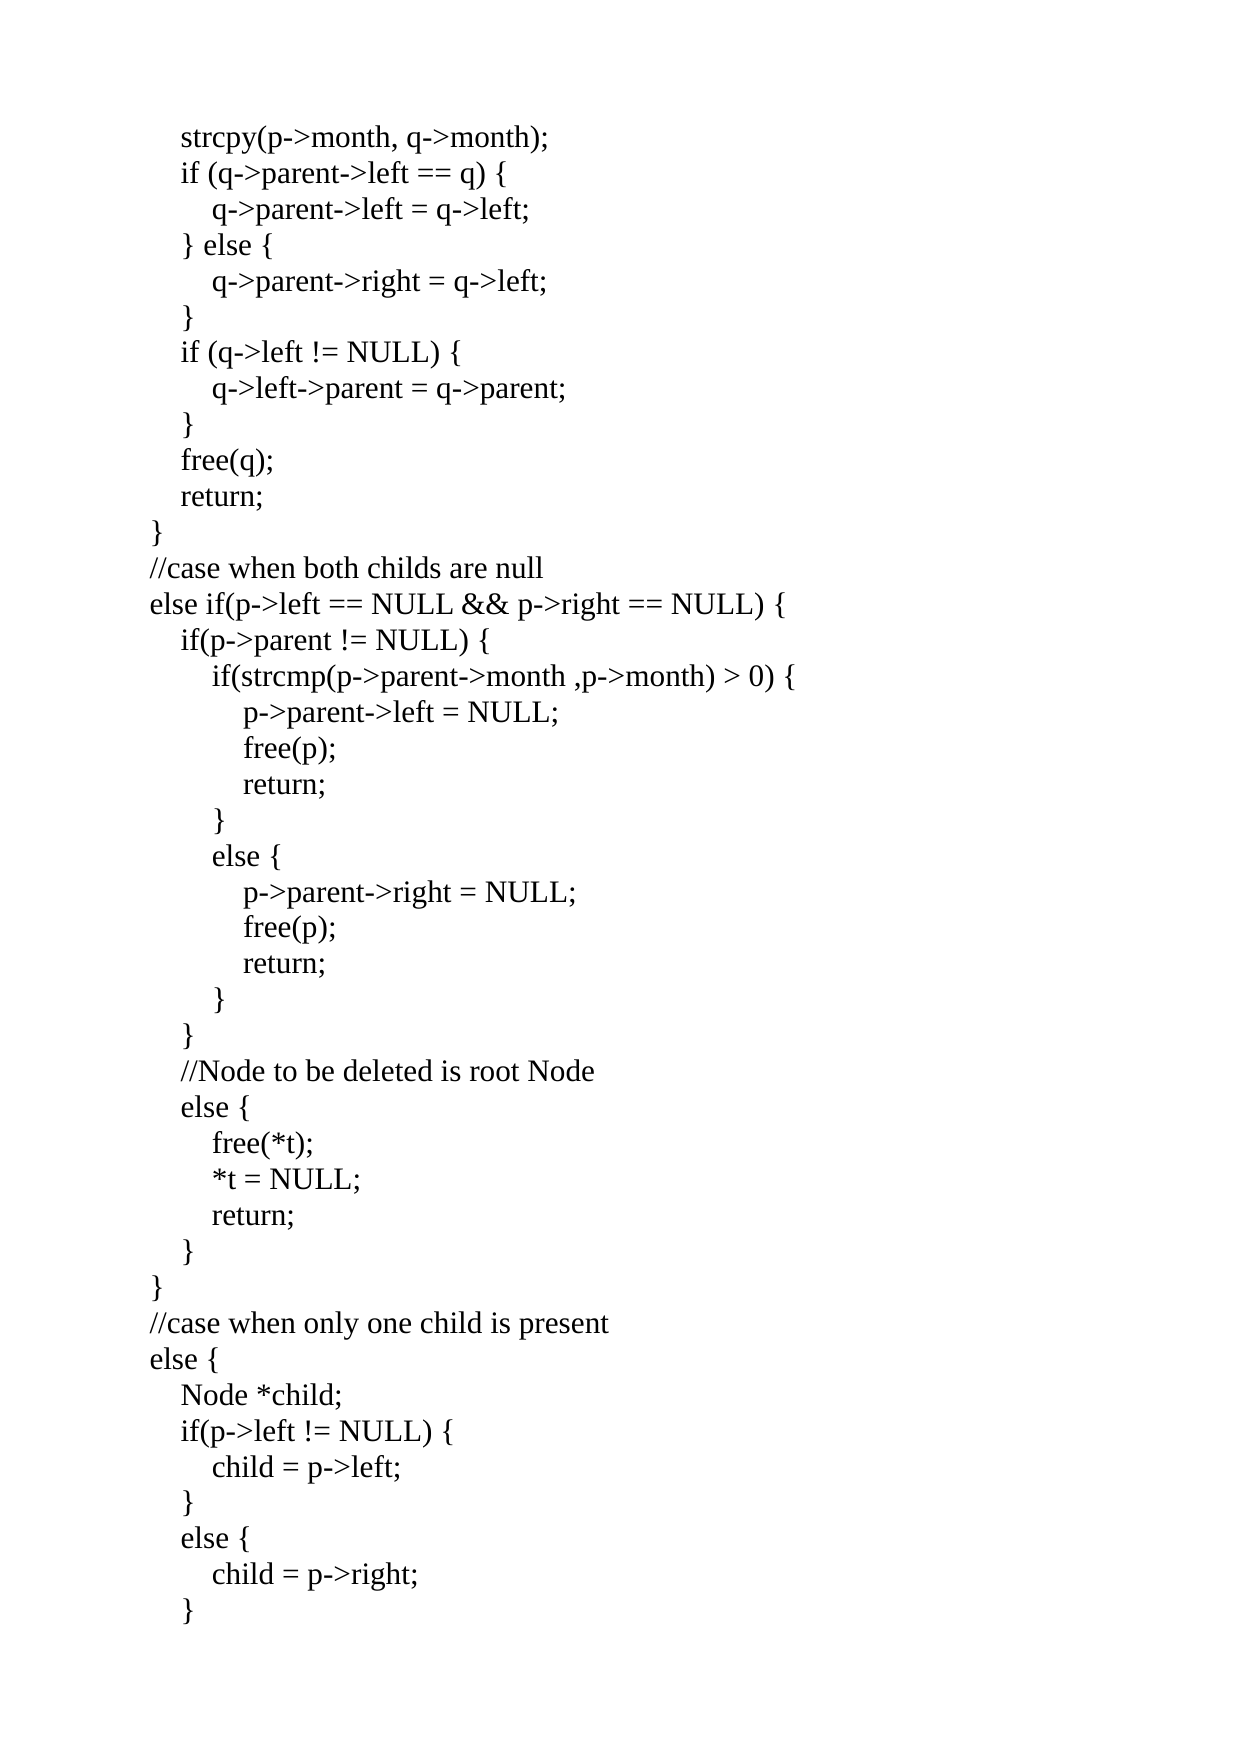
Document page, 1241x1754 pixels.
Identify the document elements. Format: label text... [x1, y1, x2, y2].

text } [118, 1484, 1122, 1520]
text } else { [118, 226, 1122, 262]
text p->parent->left = NULL; [118, 693, 1122, 729]
text } [118, 513, 1122, 549]
text strcpy(p->month, q->month); [118, 118, 1122, 154]
text } [118, 1232, 1122, 1268]
text return; [118, 1196, 1122, 1232]
text //case when only one child is present [118, 1304, 1122, 1340]
text else { [118, 1520, 1122, 1556]
text if(strcmp(p->parent->month ,p->month) > 0) { [118, 657, 1122, 693]
text //Node to be deleted is root Node [118, 1052, 1122, 1088]
text free(p); [118, 909, 1122, 945]
text q->left->parent = q->parent; [118, 370, 1122, 406]
text else { [118, 1340, 1122, 1376]
text free(*t); [118, 1124, 1122, 1160]
text q->parent->left = q->left; [118, 190, 1122, 226]
text else { [118, 1088, 1122, 1124]
text if(p->parent != NULL) { [118, 621, 1122, 657]
text Node *child; [118, 1376, 1122, 1412]
text if(p->left != NULL) { [118, 1412, 1122, 1448]
text child = p->right; [118, 1556, 1122, 1592]
text } [118, 1017, 1122, 1052]
text return; [118, 477, 1122, 513]
text else if(p->left == NULL && p->right == NULL) { [118, 585, 1122, 621]
text } [118, 406, 1122, 442]
text p->parent->right = NULL; [118, 873, 1122, 909]
text //case when both childs are null [118, 549, 1122, 585]
text if (q->left != NULL) { [118, 334, 1122, 370]
text if (q->parent->left == q) { [118, 154, 1122, 190]
text free(p); [118, 729, 1122, 765]
text q->parent->right = q->left; [118, 262, 1122, 298]
text } [118, 981, 1122, 1017]
text } [118, 801, 1122, 837]
text } [118, 1592, 1122, 1627]
text free(q); [118, 442, 1122, 477]
text } [118, 298, 1122, 334]
text *t = NULL; [118, 1160, 1122, 1196]
text else { [118, 837, 1122, 873]
text } [118, 1268, 1122, 1304]
text return; [118, 945, 1122, 981]
text child = p->left; [118, 1448, 1122, 1484]
text return; [118, 765, 1122, 801]
